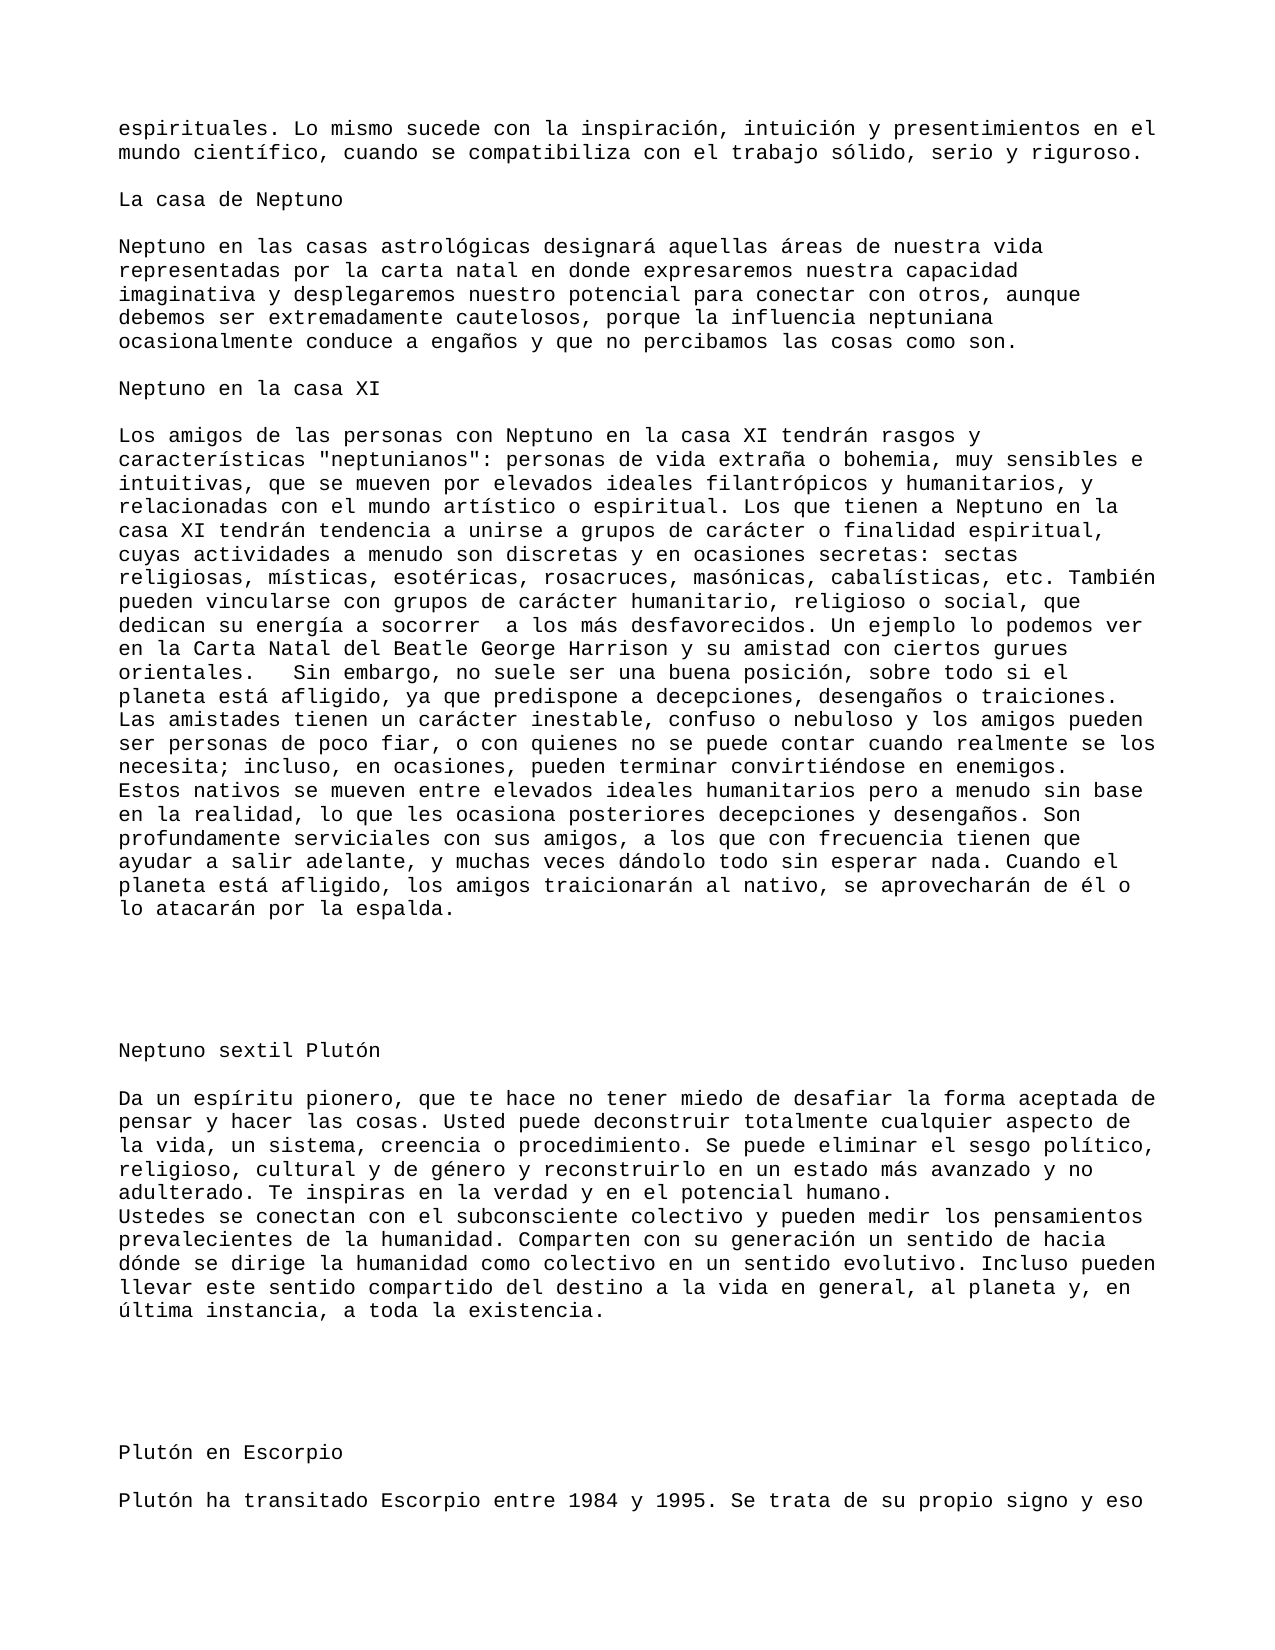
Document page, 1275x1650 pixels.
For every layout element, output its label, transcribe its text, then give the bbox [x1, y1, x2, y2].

text Los amigos de las personas con Neptuno en la casa XI tendrán rasgos y características "neptunianos": personas de vida extraña o bohemia, muy sensibles e intuitivas, que se mueven por elevados ideales filantrópicos y humanitarios, y relacionadas con el mundo artístico o espiritual. Los que tienen a Neptuno en la casa XI tendrán tendencia a unirse a grupos de carácter o finalidad espiritual, cuyas actividades a menudo son discretas y en ocasiones secretas: sectas religiosas, místicas, esotéricas, rosacruces, masónicas, cabalísticas, etc. También pueden vincularse con grupos de carácter humanitario, religioso o social, que dedican su energía a socorrer a los más desfavorecidos. Un ejemplo lo podemos ver en la Carta Natal del Beatle George Harrison y su amistad con ciertos gurues orientales. Sin embargo, no suele ser una buena posición, sobre todo si el planeta está afligido, ya que predispone a decepciones, desengaños o traiciones. Las amistades tienen un carácter inestable, confuso o nebuloso y los amigos pueden ser personas de poco fiar, o con quienes no se puede contar cuando realmente se los necesita; incluso, en ocasiones, pueden terminar convirtiéndose en enemigos. Estos nativos se mueven entre elevados ideales humanitarios pero a menudo sin base en la realidad, lo que les ocasiona posteriores decepciones y desengaños. Son profundamente serviciales con sus amigos, a los que con frecuencia tienen que ayudar a salir adelante, y muchas veces dándolo todo sin esperar nada. Cuando el planeta está afligido, los amigos traicionarán al nativo, se aprovecharán de él o lo atacarán por la espalda. [118, 426, 1157, 922]
text Neptuno en las casas astrológicas designará aquellas áreas de nuestra vida representadas por la carta natal en donde expresaremos nuestra capacidad imaginativa y desplegaremos nuestro potencial para conectar con otros, aunque debemos ser extremadamente cautelosos, porque la influencia neptuniana ocasionalmente conduce a engaños y que no percibamos las cosas como son. [118, 236, 1157, 354]
text Neptuno en la casa XI [118, 378, 1157, 402]
text Plutón en Escorpio [118, 1442, 1157, 1466]
text Plutón ha transitado Escorpio entre 1984 y 1995. Se trata de su propio signo y eso [118, 1489, 1157, 1513]
text espirituales. Lo mismo sucede con la inspiración, intuición y presentimientos en el mundo científico, cuando se compatibiliza con el trabajo sólido, serio y riguroso. [118, 118, 1157, 165]
text La casa de Neptuno [118, 189, 1157, 213]
text Neptuno sextil Plutón [118, 1040, 1157, 1064]
text Da un espíritu pionero, que te hace no tener miedo de desafiar la forma aceptada de pensar y hacer las cosas. Usted puede deconstruir totalmente cualquier aspecto de la vida, un sistema, creencia o procedimiento. Se puede eliminar el sesgo político, religioso, cultural y de género y reconstruirlo en un estado más avanzado y no adulterado. Te inspiras en la verdad y en el potencial humano. Ustedes se conectan con el subconsciente colectivo y pueden medir los pensamientos prevalecientes de la humanidad. Comparten con su generación un sentido de hacia dónde se dirige la humanidad como colectivo en un sentido evolutivo. Incluso pueden llevar este sentido compartido del destino a la vida en general, al planeta y, en última instancia, a toda la existencia. [118, 1088, 1157, 1324]
